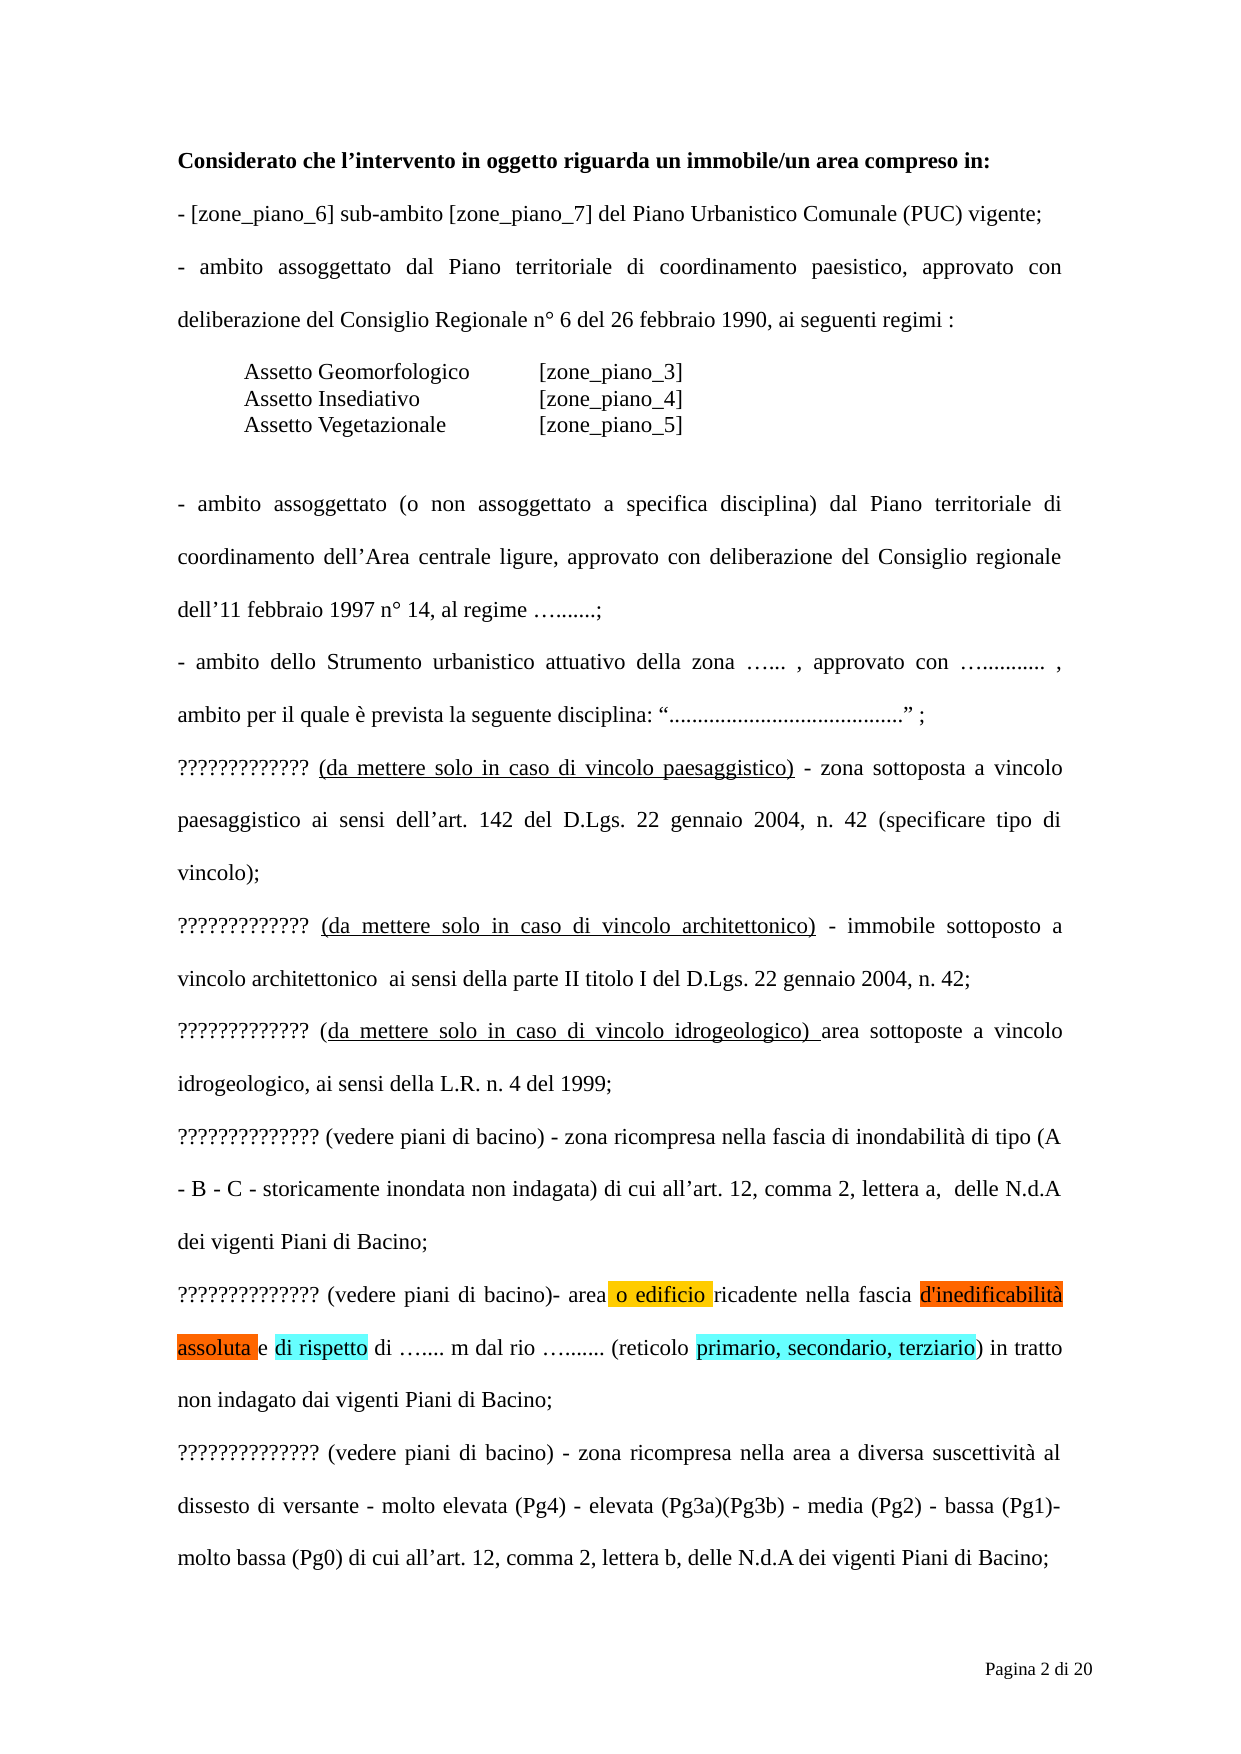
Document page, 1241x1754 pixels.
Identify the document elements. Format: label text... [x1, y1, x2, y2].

table_cell Assetto Vegetazionale [236, 411, 532, 437]
table_cell [zone_piano_5] [532, 411, 1100, 437]
table_header Assetto Geomorfologico [236, 359, 532, 385]
text ?????????????? (vedere piani di bacino)- area o edificio ricadente nella fascia d'inedificabilità assoluta e di rispetto di ….... m dal rio …....... (reticolo primario, secondario, terziario) in tratto non indagato dai vigenti Piani di Bacino; [177, 1281, 1063, 1413]
text ????????????? (da mettere solo in caso di vincolo architettonico) - immobile sottoposto a vincolo architettonico ai sensi della parte II titolo I del D.Lgs. 22 gennaio 2004, n. 42; [177, 912, 1063, 991]
text Considerato che l’intervento in oggetto riguarda un immobile/un area compreso in: [177, 148, 1063, 174]
text - ambito assoggettato (o non assoggettato a specifica disciplina) dal Piano territoriale di coordinamento dell’Area centrale ligure, approvato con deliberazione del Consiglio regionale dell’11 febbraio 1997 n° 14, al regime ….......; [177, 490, 1063, 622]
text - ambito assoggettato dal Piano territoriale di coordinamento paesistico, approvato con deliberazione del Consiglio Regionale n° 6 del 26 febbraio 1990, ai seguenti regimi : [177, 253, 1063, 332]
text ?????????????? (vedere piani di bacino) - zona ricompresa nella area a diversa suscettività al dissesto di versante - molto elevata (Pg4) - elevata (Pg3a)(Pg3b) - media (Pg2) - bassa (Pg1)- molto bassa (Pg0) di cui all’art. 12, comma 2, lettera b, delle N.d.A dei vigenti Piani di Bacino; [177, 1439, 1063, 1571]
table_header [zone_piano_3] [532, 359, 1100, 385]
text - ambito dello Strumento urbanistico attuativo della zona …... , approvato con …........... , ambito per il quale è prevista la seguente disciplina: “.........................................” ; [177, 648, 1063, 727]
text ????????????? (da mettere solo in caso di vincolo idrogeologico) area sottoposte a vincolo idrogeologico, ai sensi della L.R. n. 4 del 1999; [177, 1017, 1063, 1096]
table_cell [zone_piano_4] [532, 385, 1100, 411]
table_cell Assetto Insediativo [236, 385, 532, 411]
text - [zone_piano_6] sub-ambito [zone_piano_7] del Piano Urbanistico Comunale (PUC) vigente; [177, 200, 1063, 227]
text ????????????? (da mettere solo in caso di vincolo paesaggistico) - zona sottoposta a vincolo paesaggistico ai sensi dell’art. 142 del D.Lgs. 22 gennaio 2004, n. 42 (specificare tipo di vincolo); [177, 754, 1063, 886]
text ?????????????? (vedere piani di bacino) - zona ricompresa nella fascia di inondabilità di tipo (A - B - C - storicamente inondata non indagata) di cui all’art. 12, comma 2, lettera a, delle N.d.A dei vigenti Piani di Bacino; [177, 1123, 1063, 1254]
